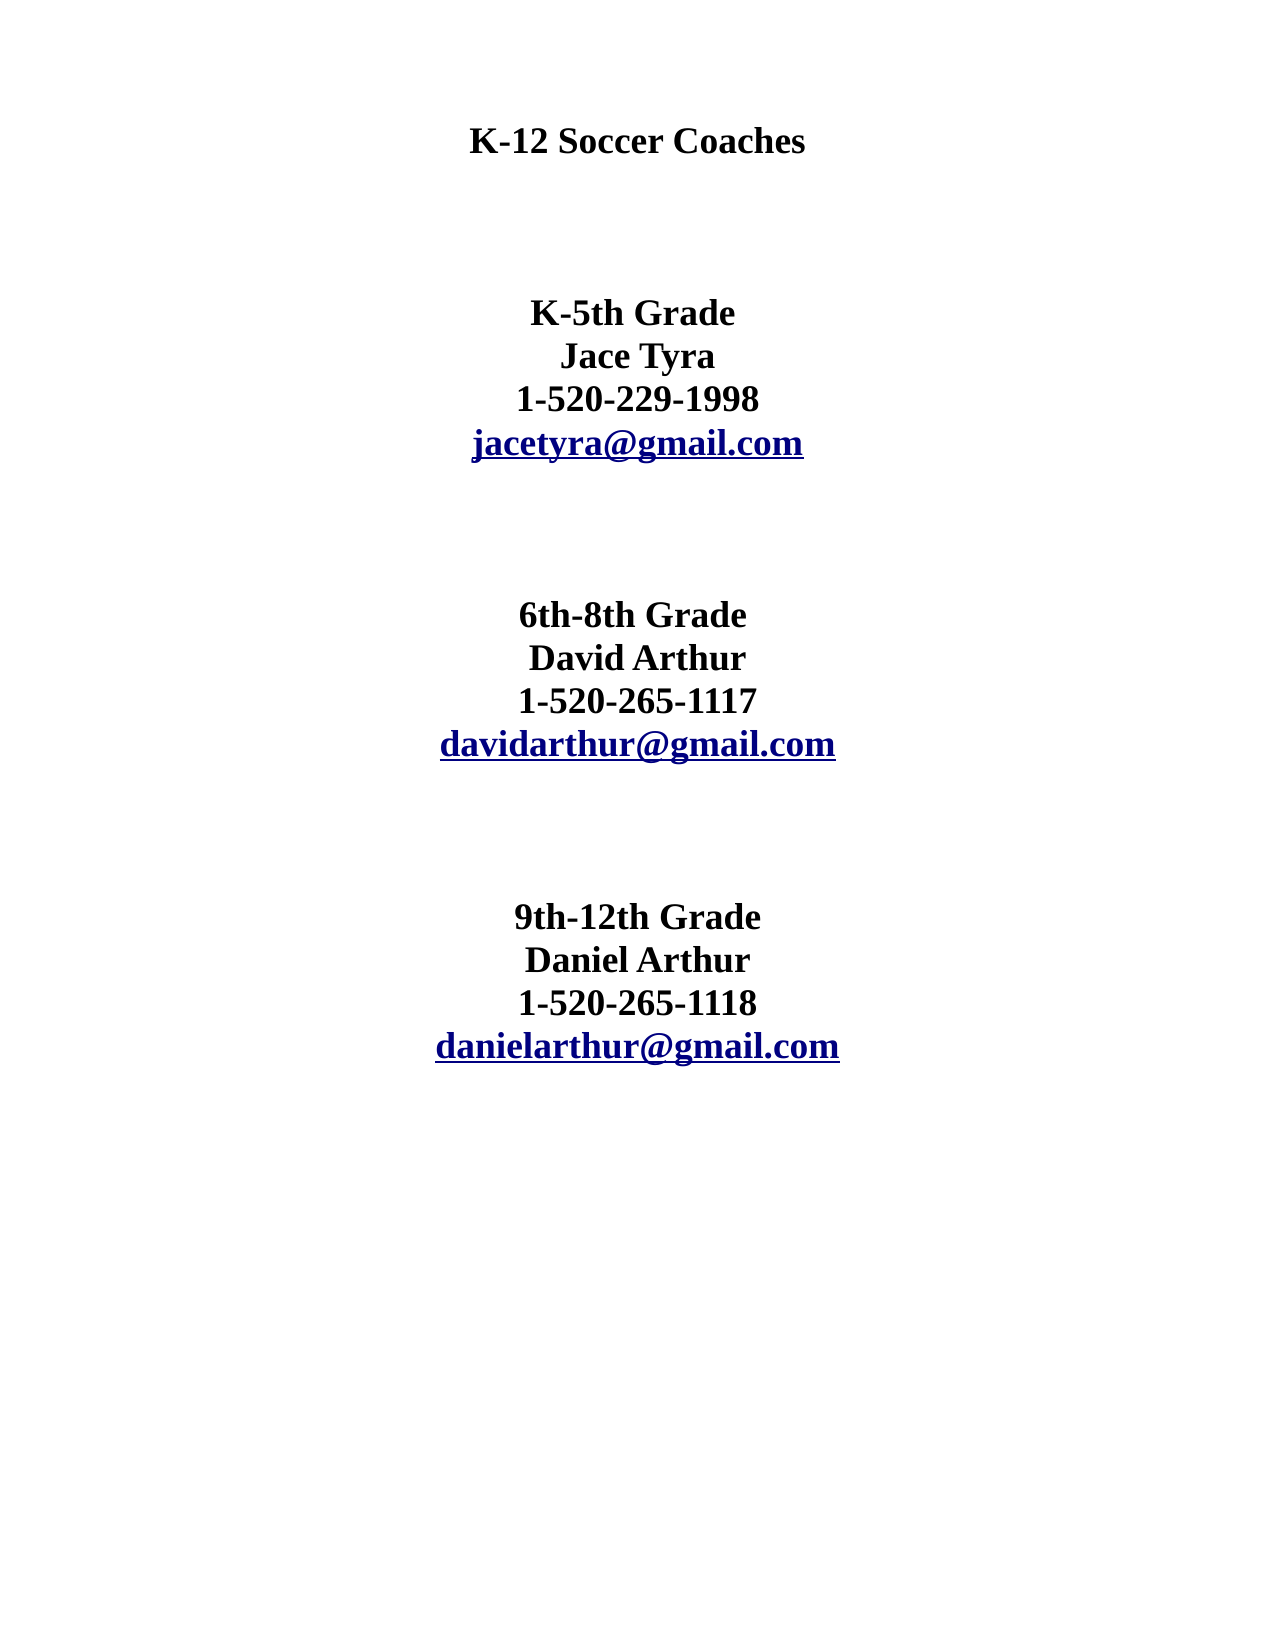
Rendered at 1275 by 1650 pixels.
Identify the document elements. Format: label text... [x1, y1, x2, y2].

text jacetyra@gmail.com [118, 420, 1157, 463]
text K-12 Soccer Coaches [118, 118, 1157, 161]
text Jace Tyra [118, 334, 1157, 377]
text 1-520-265-1118 [118, 981, 1157, 1024]
text David Arthur [118, 636, 1157, 679]
text 1-520-265-1117 [118, 679, 1157, 722]
text Daniel Arthur [118, 937, 1157, 981]
text davidarthur@gmail.com [118, 722, 1157, 765]
text 9th-12th Grade [118, 894, 1157, 937]
text K-5th Grade [118, 291, 1157, 334]
text danielarthur@gmail.com [118, 1024, 1157, 1067]
text 1-520-229-1998 [118, 377, 1157, 420]
text 6th-8th Grade [118, 592, 1157, 636]
